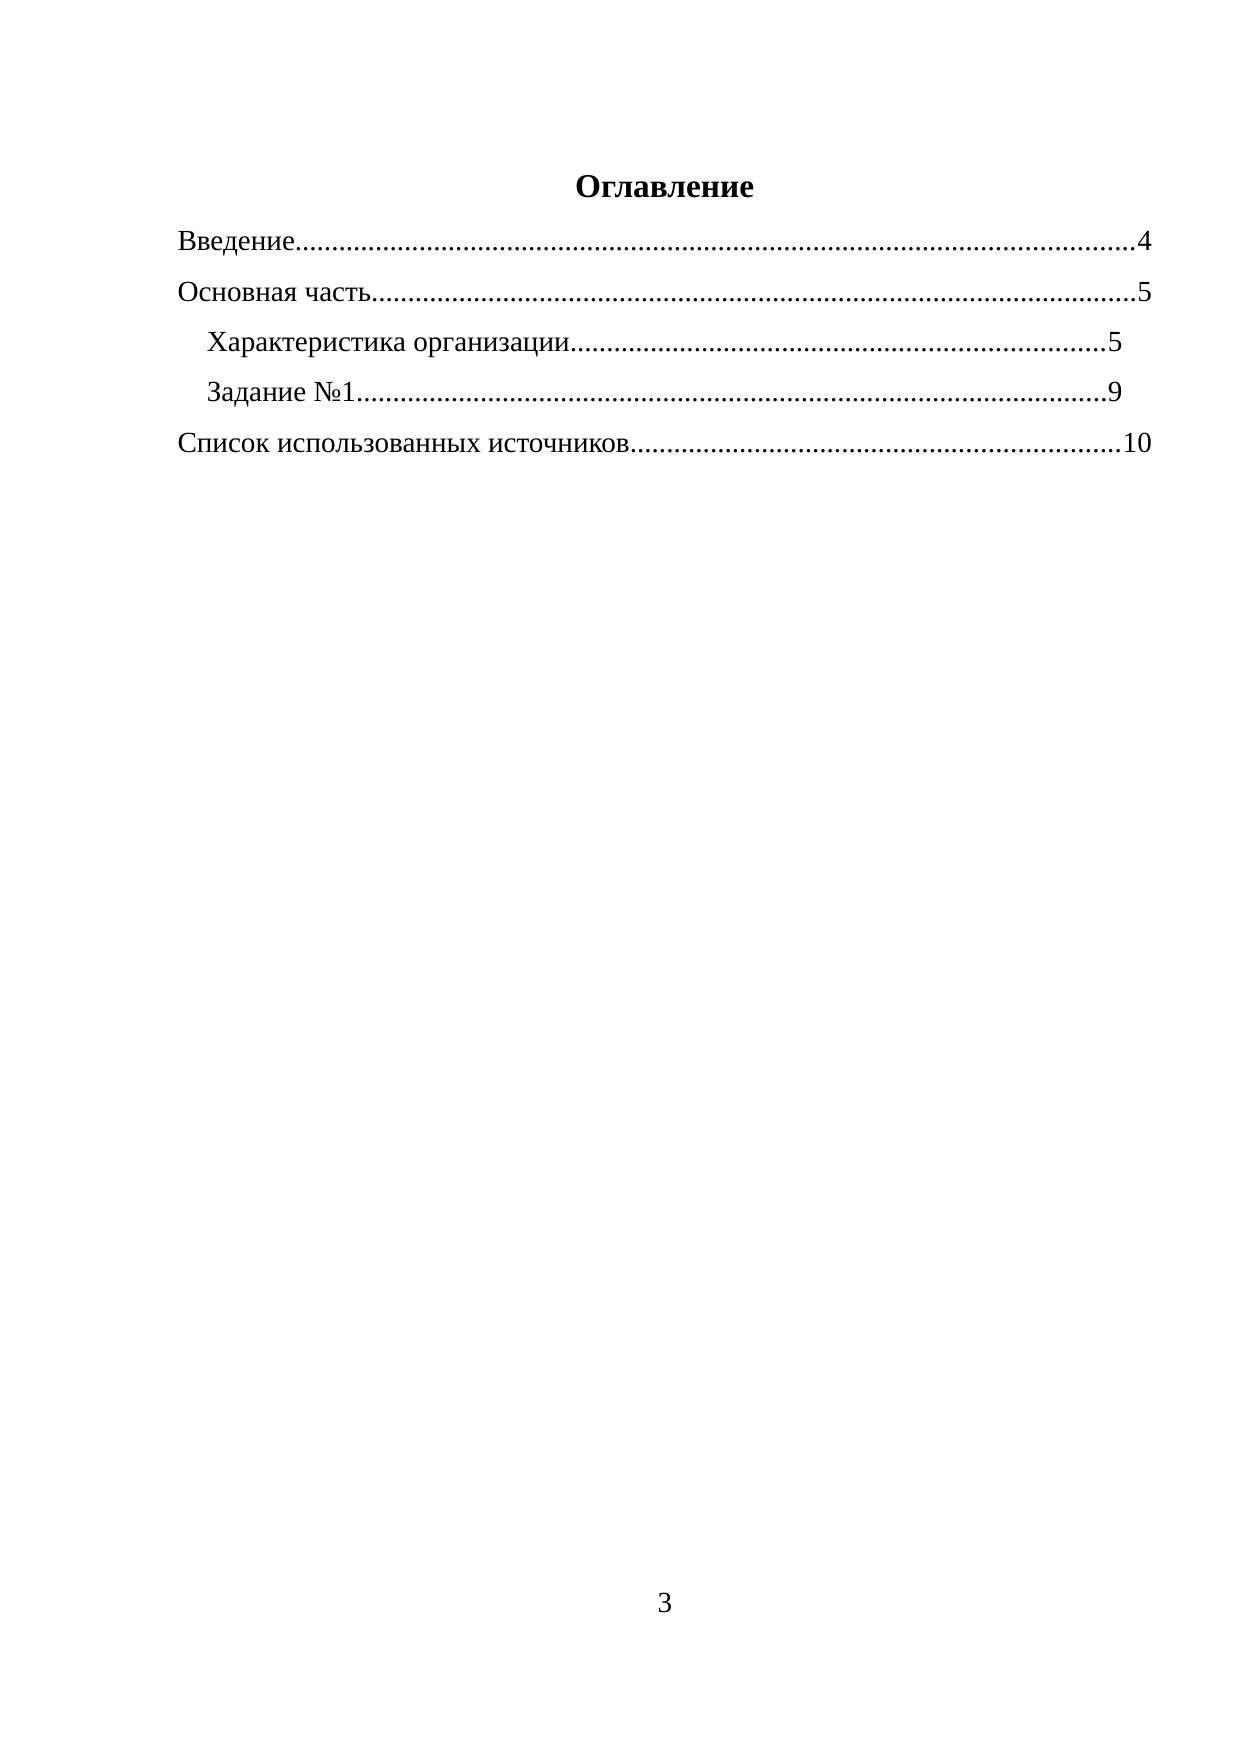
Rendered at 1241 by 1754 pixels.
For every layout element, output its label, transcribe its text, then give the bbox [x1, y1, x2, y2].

text Задание №1 9 [207, 374, 1152, 408]
subtitle Оглавление [177, 166, 1152, 204]
text Введение 4 [177, 223, 1152, 257]
text Основная часть 5 [177, 274, 1152, 307]
text Список использованных источников 10 [177, 425, 1152, 458]
text Характеристика организации 5 [207, 324, 1152, 358]
